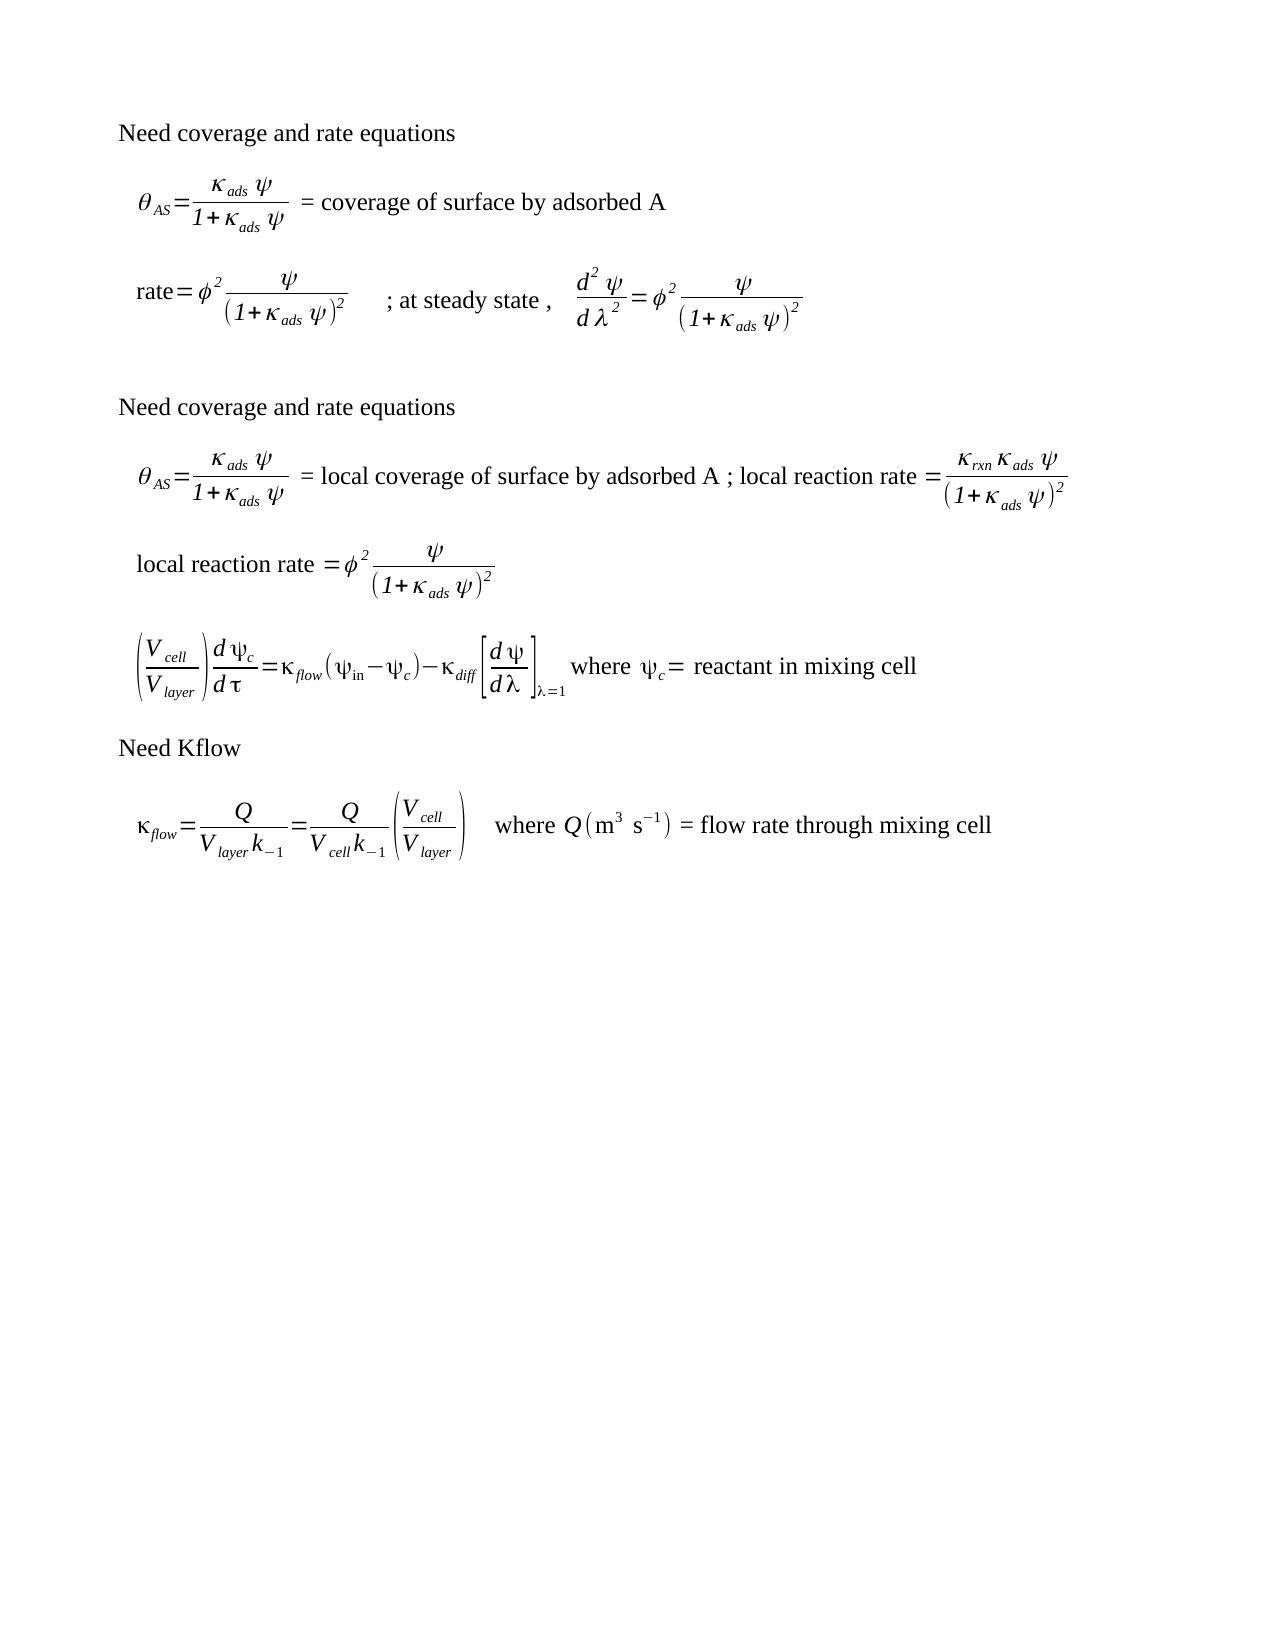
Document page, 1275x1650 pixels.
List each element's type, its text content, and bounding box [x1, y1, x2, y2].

text Need Kflow [118, 733, 1157, 762]
text Need coverage and rate equations [118, 392, 1157, 421]
text ; at steady state , [118, 264, 1157, 335]
text Need coverage and rate equations [118, 118, 1157, 147]
